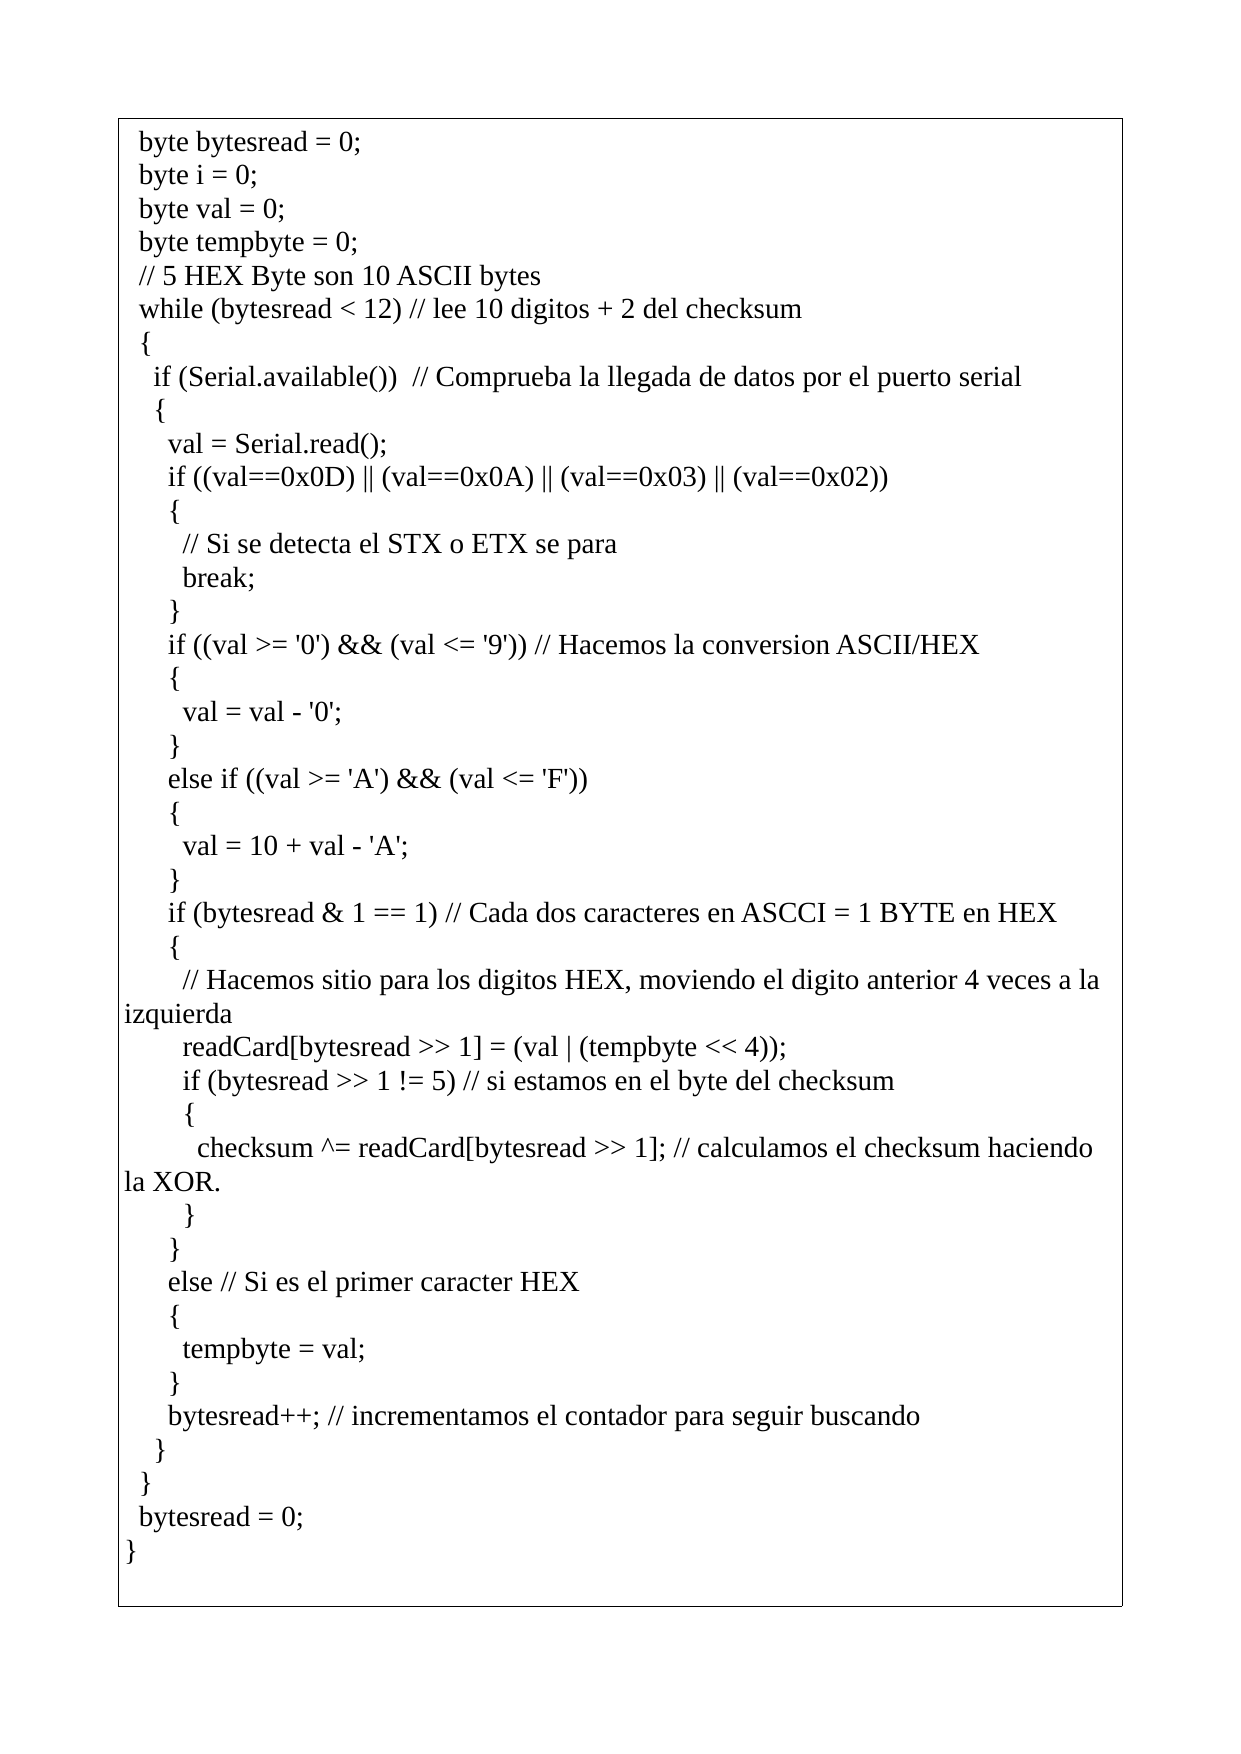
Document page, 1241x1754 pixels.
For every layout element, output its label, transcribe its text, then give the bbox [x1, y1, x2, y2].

table_header byte bytesread = 0; byte i = 0; byte val = 0; byte tempbyte = 0; // 5 HEX Byte son 10 ASCII bytes while (bytesread < 12) // lee 10 digitos + 2 del checksum { if (Serial.available()) // Comprueba la llegada de datos por el puerto serial { val = Serial.read(); if ((val==0x0D) || (val==0x0A) || (val==0x03) || (val==0x02)) { // Si se detecta el STX o ETX se para break; } if ((val >= '0') && (val <= '9')) // Hacemos la conversion ASCII/HEX { val = val - '0'; } else if ((val >= 'A') && (val <= 'F')) { val = 10 + val - 'A'; } if (bytesread & 1 == 1) // Cada dos caracteres en ASCCI = 1 BYTE en HEX { // Hacemos sitio para los digitos HEX, moviendo el digito anterior 4 veces a la izquierda readCard[bytesread >> 1] = (val | (tempbyte << 4)); if (bytesread >> 1 != 5) // si estamos en el byte del checksum { checksum ^= readCard[bytesread >> 1]; // calculamos el checksum haciendo la XOR. } } else // Si es el primer caracter HEX { tempbyte = val; } bytesread++; // incrementamos el contador para seguir buscando } } bytesread = 0; } [119, 119, 1122, 1606]
